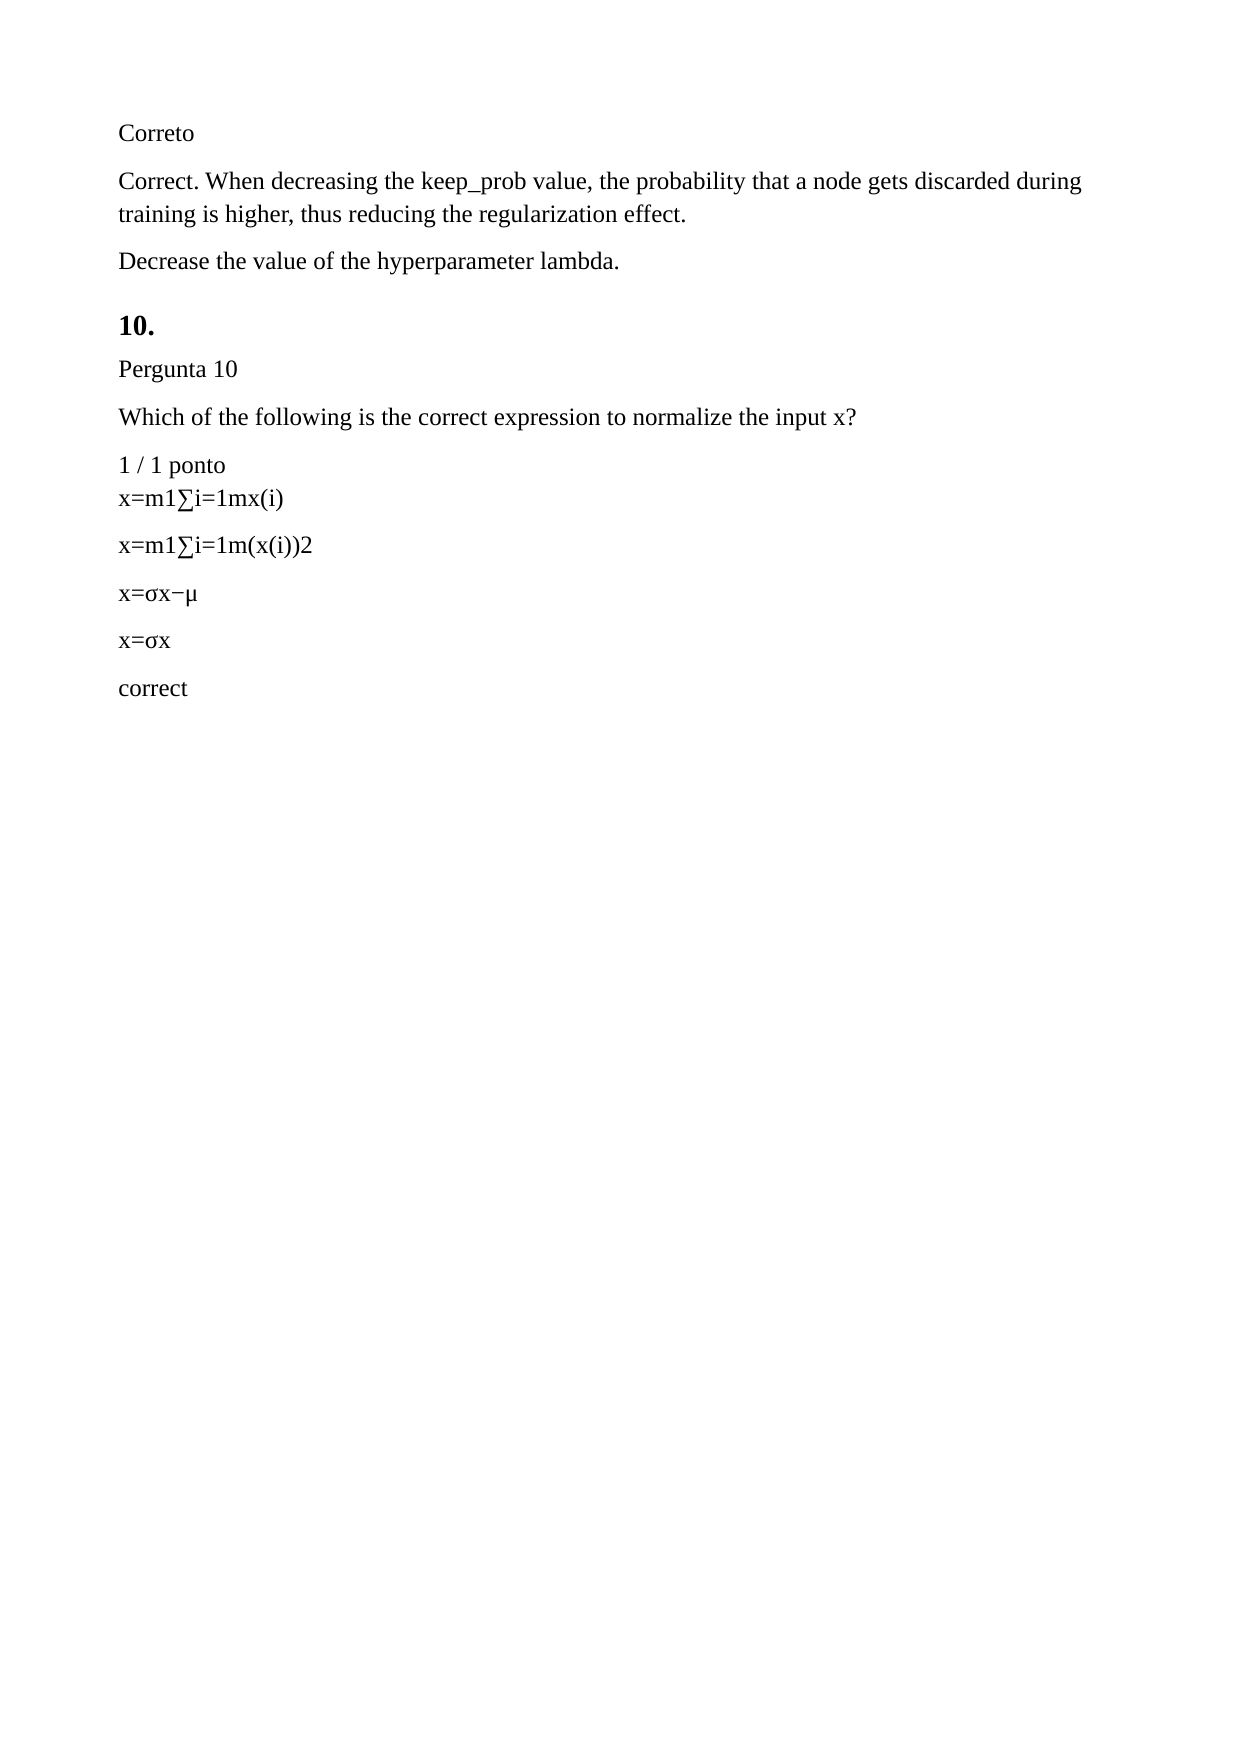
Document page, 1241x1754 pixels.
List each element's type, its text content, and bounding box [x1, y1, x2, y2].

text Which of the following is the correct expression to normalize the input x? [118, 402, 1122, 431]
text Correct. When decreasing the keep_prob value, the probability that a node gets discarded during training is higher, thus reducing the regularization effect. [118, 166, 1122, 227]
text Pergunta 10 [118, 354, 1122, 383]
subtitle 10. [118, 308, 1122, 342]
text 1 / 1 ponto [118, 450, 1122, 478]
text x=m1​∑i=1m​x(i) [118, 483, 1122, 512]
text Correto [118, 118, 1122, 147]
text x=m1​∑i=1m​(x(i))2 [118, 530, 1122, 559]
text x=σx​ [118, 626, 1122, 654]
text Decrease the value of the hyperparameter lambda. [118, 246, 1122, 275]
text x=σx−μ​ [118, 578, 1122, 607]
text correct [118, 673, 1122, 702]
